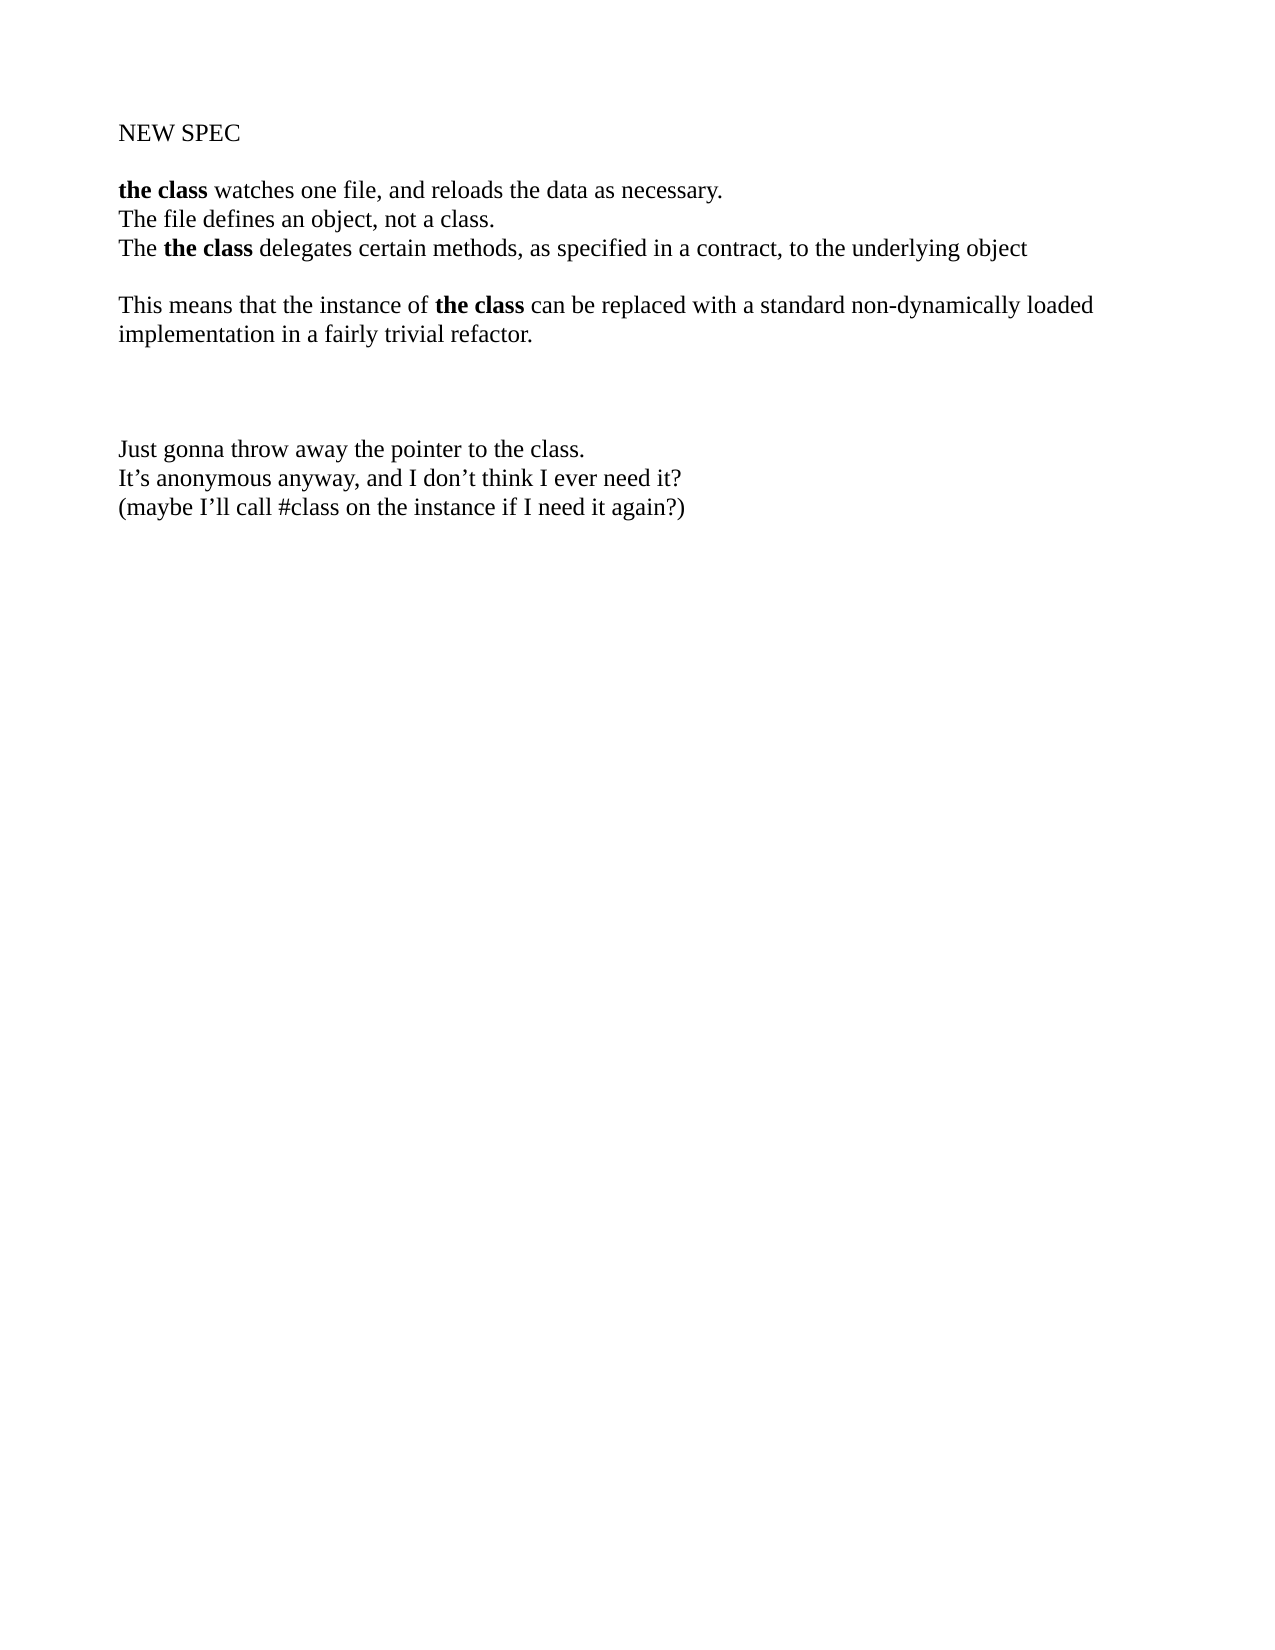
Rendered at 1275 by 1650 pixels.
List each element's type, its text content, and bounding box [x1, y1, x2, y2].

text This means that the instance of the class can be replaced with a standard non-dynamically loaded implementation in a fairly trivial refactor. [118, 291, 1157, 348]
text Just gonna throw away the pointer to the class. [118, 434, 1157, 463]
text The the class delegates certain methods, as specified in a contract, to the underlying object [118, 233, 1157, 262]
text It’s anonymous anyway, and I don’t think I ever need it? (maybe I’ll call #class on the instance if I need it again?) [118, 463, 1157, 521]
text The file defines an object, not a class. [118, 204, 1157, 233]
text the class watches one file, and reloads the data as necessary. [118, 176, 1157, 204]
text NEW SPEC [118, 118, 1157, 147]
